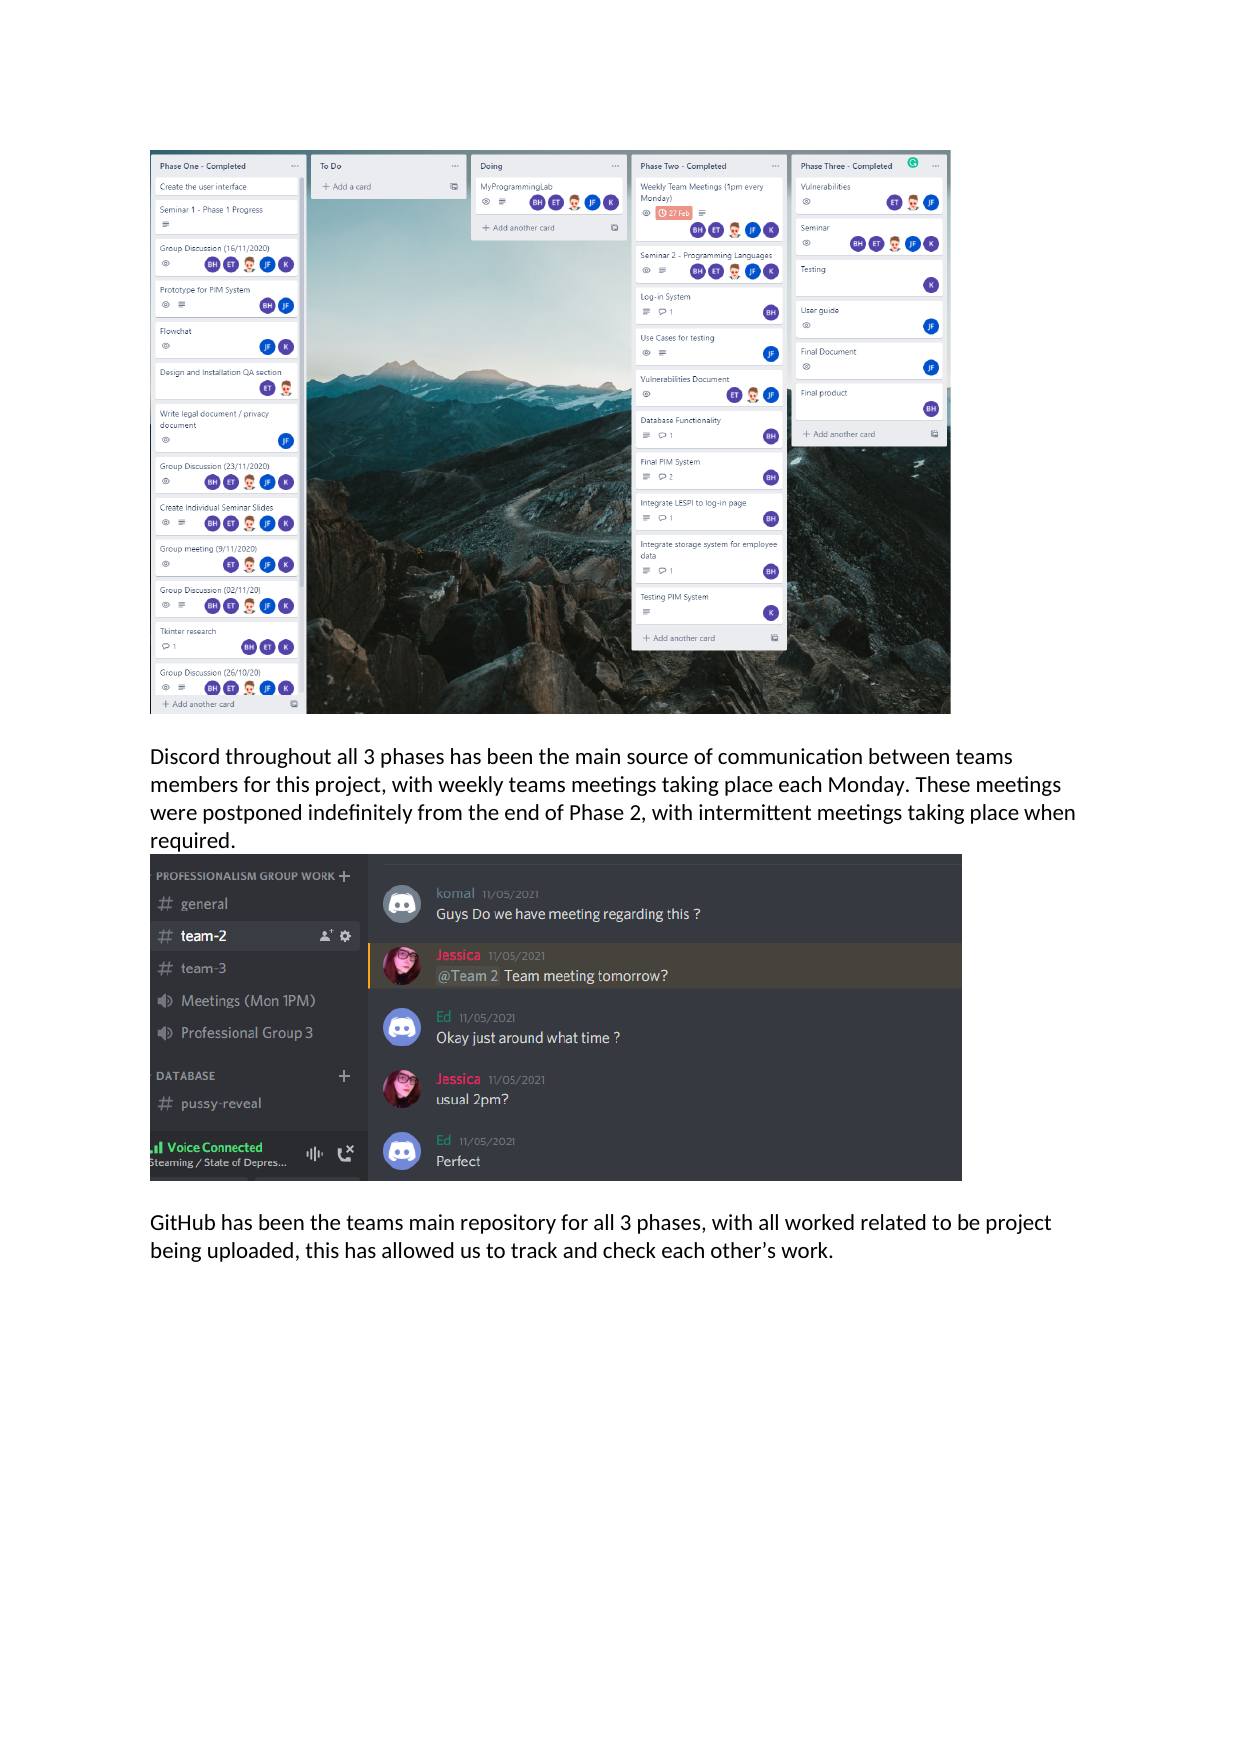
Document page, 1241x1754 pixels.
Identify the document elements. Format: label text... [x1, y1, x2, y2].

text Discord throughout all 3 phases has been the main source of communication between teams members for this project, with weekly teams meetings taking place each Monday. These meetings were postponed indefinitely from the end of Phase 2, with intermittent meetings taking place when required. [150, 742, 1090, 854]
text GitHub has been the teams main repository for all 3 phases, with all worked related to be project being uploaded, this has allowed us to track and check each other’s work. [150, 1208, 1090, 1264]
